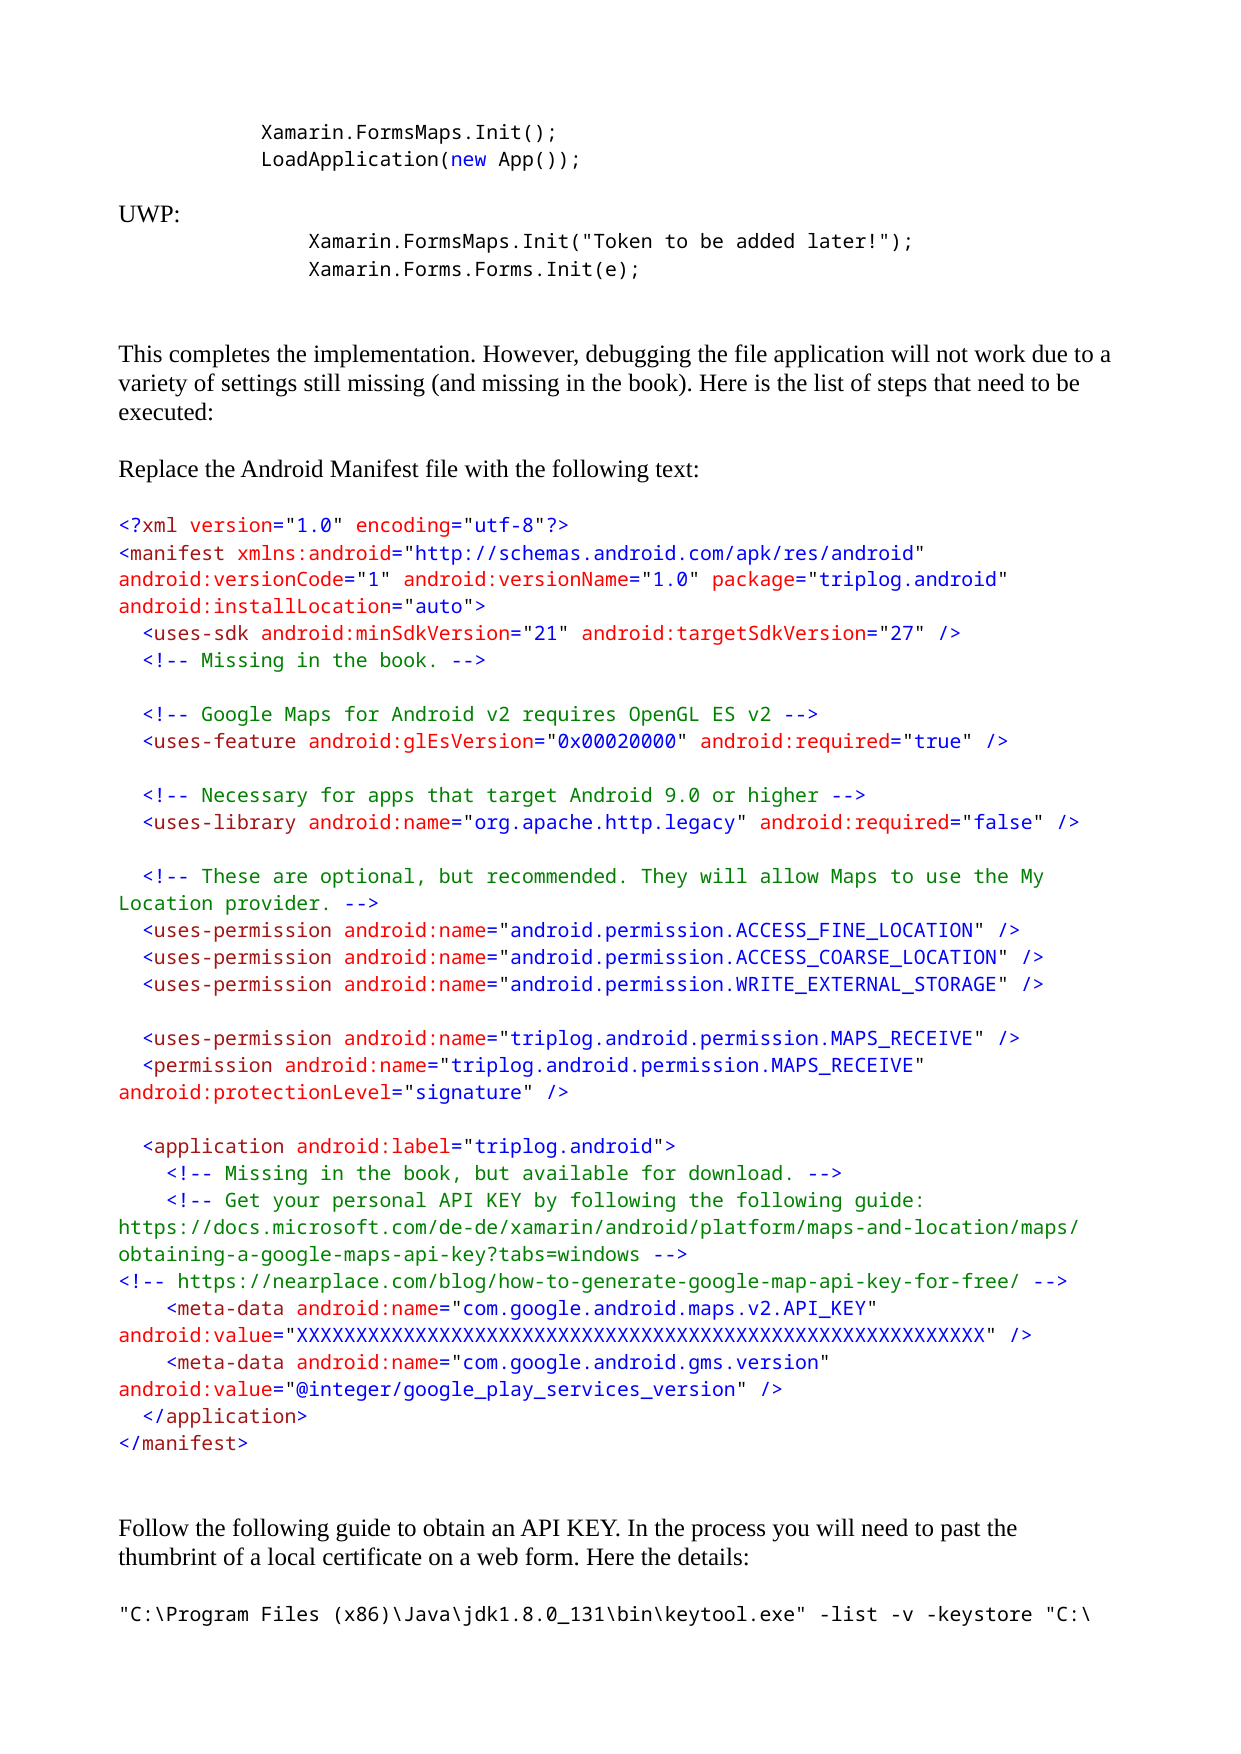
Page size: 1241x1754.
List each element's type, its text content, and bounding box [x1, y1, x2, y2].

text This completes the implementation. However, debugging the file application will not work due to a variety of settings still missing (and missing in the book). Here is the list of steps that need to be executed: [118, 339, 1122, 426]
text <uses-feature android:glEsVersion="0x00020000" android:required="true" /> [118, 728, 1122, 754]
text LoadApplication(new App()); [118, 145, 1122, 172]
text <!-- Missing in the book. --> [118, 647, 1122, 674]
text Xamarin.Forms.Forms.Init(e); [118, 255, 1122, 282]
text <!-- Missing in the book, but available for download. --> [118, 1159, 1122, 1186]
text <!-- Necessary for apps that target Android 9.0 or higher --> [118, 782, 1122, 808]
text <!-- https://nearplace.com/blog/how-to-generate-google-map-api-key-for-free/ --> [118, 1267, 1122, 1294]
text <meta-data android:name="com.google.android.gms.version" android:value="@integer/google_play_services_version" /> [118, 1348, 1122, 1402]
text Follow the following guide to obtain an API KEY. In the process you will need to past the thumbrint of a local certificate on a web form. Here the details: [118, 1513, 1122, 1571]
text <!-- Get your personal API KEY by following the following guide: https://docs.microsoft.com/de-de/xamarin/android/platform/maps-and-location/maps/obtaining-a-google-maps-api-key?tabs=windows --> [118, 1186, 1122, 1267]
text "C:\Program Files (x86)\Java\jdk1.8.0_131\bin\keytool.exe" -list -v -keystore "C:\ [118, 1600, 1122, 1627]
text Xamarin.FormsMaps.Init(); [118, 118, 1122, 145]
text </application> [118, 1402, 1122, 1429]
text UWP: [118, 199, 1122, 228]
text <permission android:name="triplog.android.permission.MAPS_RECEIVE" android:protectionLevel="signature" /> [118, 1051, 1122, 1105]
text <uses-permission android:name="android.permission.WRITE_EXTERNAL_STORAGE" /> [118, 970, 1122, 997]
text <?xml version="1.0" encoding="utf-8"?> [118, 512, 1122, 539]
text Replace the Android Manifest file with the following text: [118, 454, 1122, 483]
text Xamarin.FormsMaps.Init("Token to be added later!"); [118, 228, 1122, 255]
text <uses-permission android:name="android.permission.ACCESS_FINE_LOCATION" /> [118, 916, 1122, 943]
text <!-- These are optional, but recommended. They will allow Maps to use the My Location provider. --> [118, 862, 1122, 916]
text <manifest xmlns:android="http://schemas.android.com/apk/res/android" android:versionCode="1" android:versionName="1.0" package="triplog.android" android:installLocation="auto"> [118, 539, 1122, 620]
text <meta-data android:name="com.google.android.maps.v2.API_KEY" android:value="XXXXXXXXXXXXXXXXXXXXXXXXXXXXXXXXXXXXXXXXXXXXXXXXXXXXXXXXXX" /> [118, 1294, 1122, 1348]
text <uses-permission android:name="android.permission.ACCESS_COARSE_LOCATION" /> [118, 943, 1122, 970]
text <application android:label="triplog.android"> [118, 1132, 1122, 1159]
text <!-- Google Maps for Android v2 requires OpenGL ES v2 --> [118, 701, 1122, 728]
text <uses-library android:name="org.apache.http.legacy" android:required="false" /> [118, 808, 1122, 836]
text <uses-sdk android:minSdkVersion="21" android:targetSdkVersion="27" /> [118, 620, 1122, 647]
text <uses-permission android:name="triplog.android.permission.MAPS_RECEIVE" /> [118, 1024, 1122, 1051]
text </manifest> [118, 1429, 1122, 1456]
